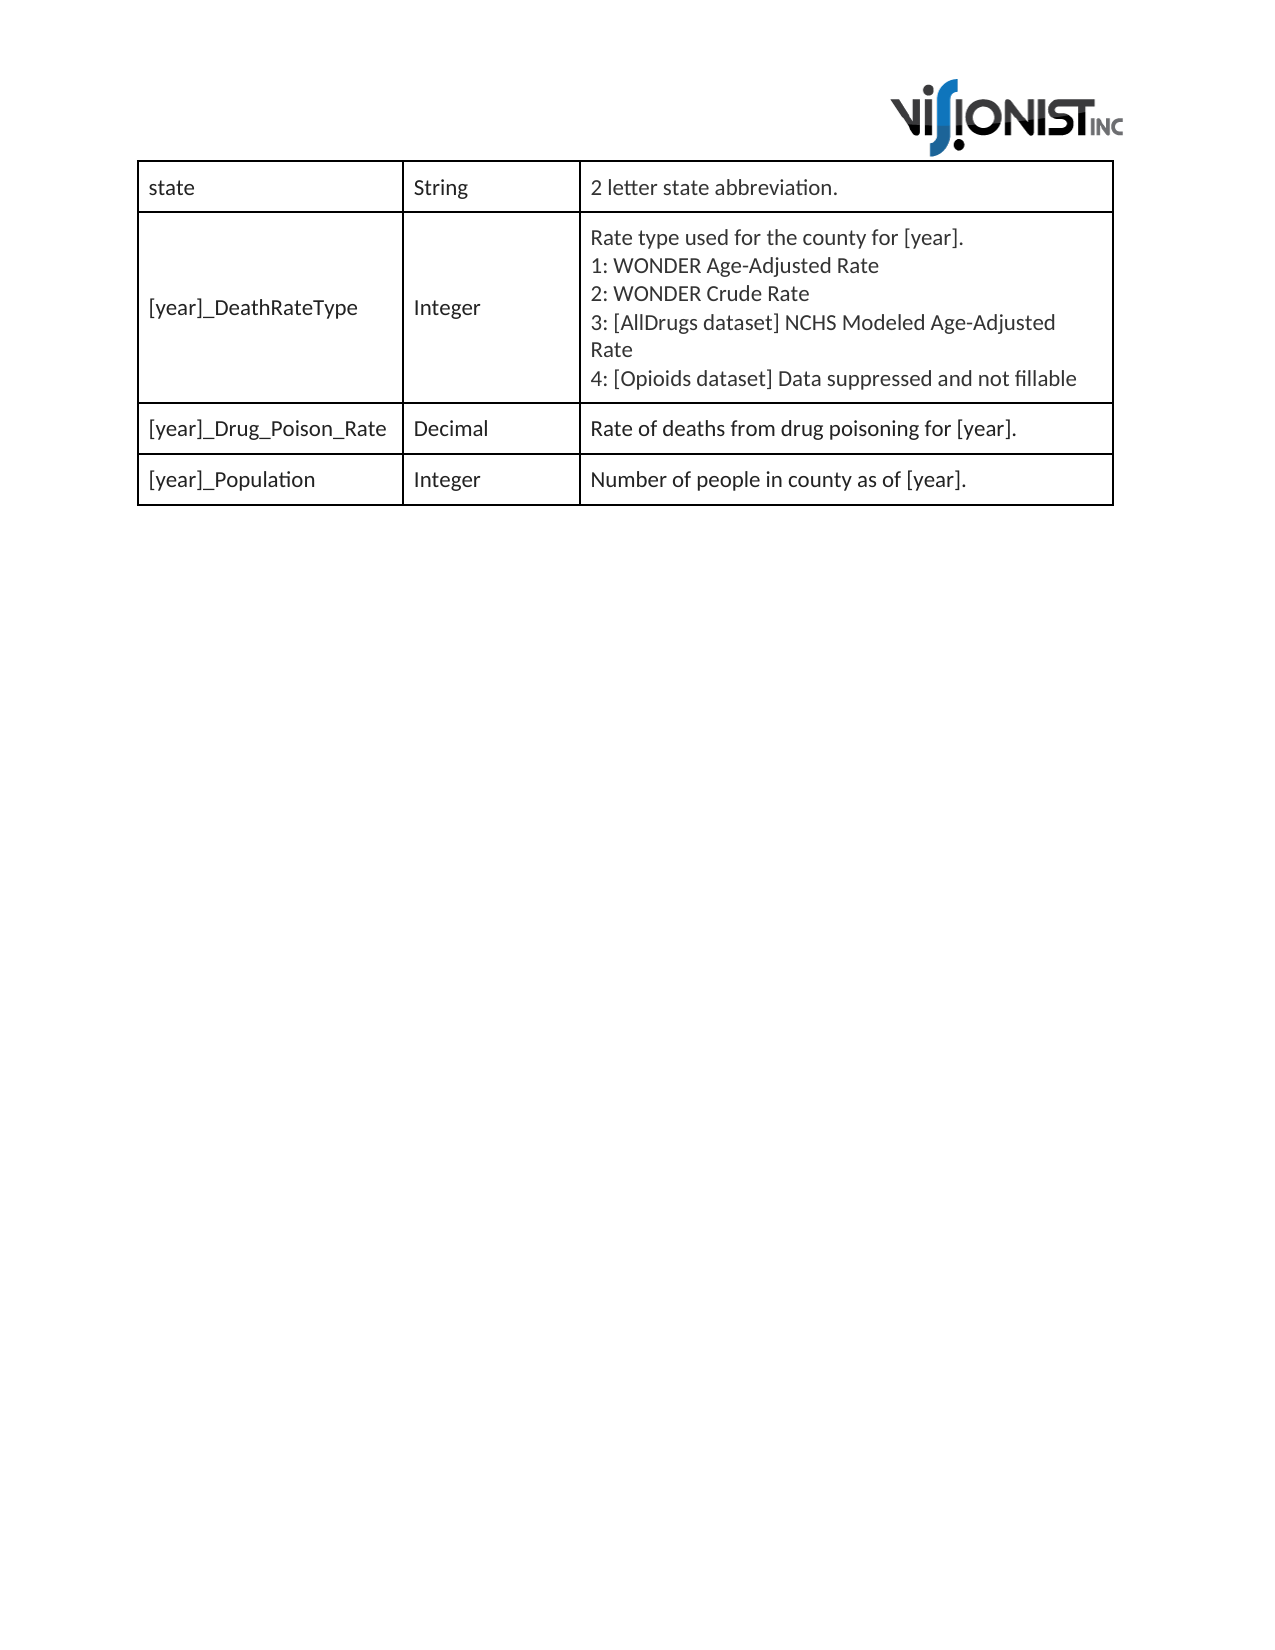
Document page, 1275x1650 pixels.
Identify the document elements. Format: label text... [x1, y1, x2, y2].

table_cell Integer [404, 455, 579, 504]
table_cell Rate type used for the county for [year]. 1: WONDER Age-Adjusted Rate 2: WONDER Crude Rate 3: [AllDrugs dataset] NCHS Modeled Age-Adjusted Rate 4: [Opioids dataset] Data suppressed and not fillable [581, 213, 1112, 402]
table_cell [year]_Population [139, 455, 402, 504]
table_cell String [404, 162, 579, 211]
table_cell 2 letter state abbreviation. [581, 162, 1112, 211]
table_cell Rate of deaths from drug poisoning for [year]. [581, 404, 1112, 453]
picture [886, 75, 1125, 160]
table_cell state [139, 162, 402, 211]
table_cell Number of people in county as of [year]. [581, 455, 1112, 504]
table_cell Integer [404, 213, 579, 402]
table_cell [year]_DeathRateType [139, 213, 402, 402]
table_cell Decimal [404, 404, 579, 453]
table_cell [year]_Drug_Poison_Rate [139, 404, 402, 453]
